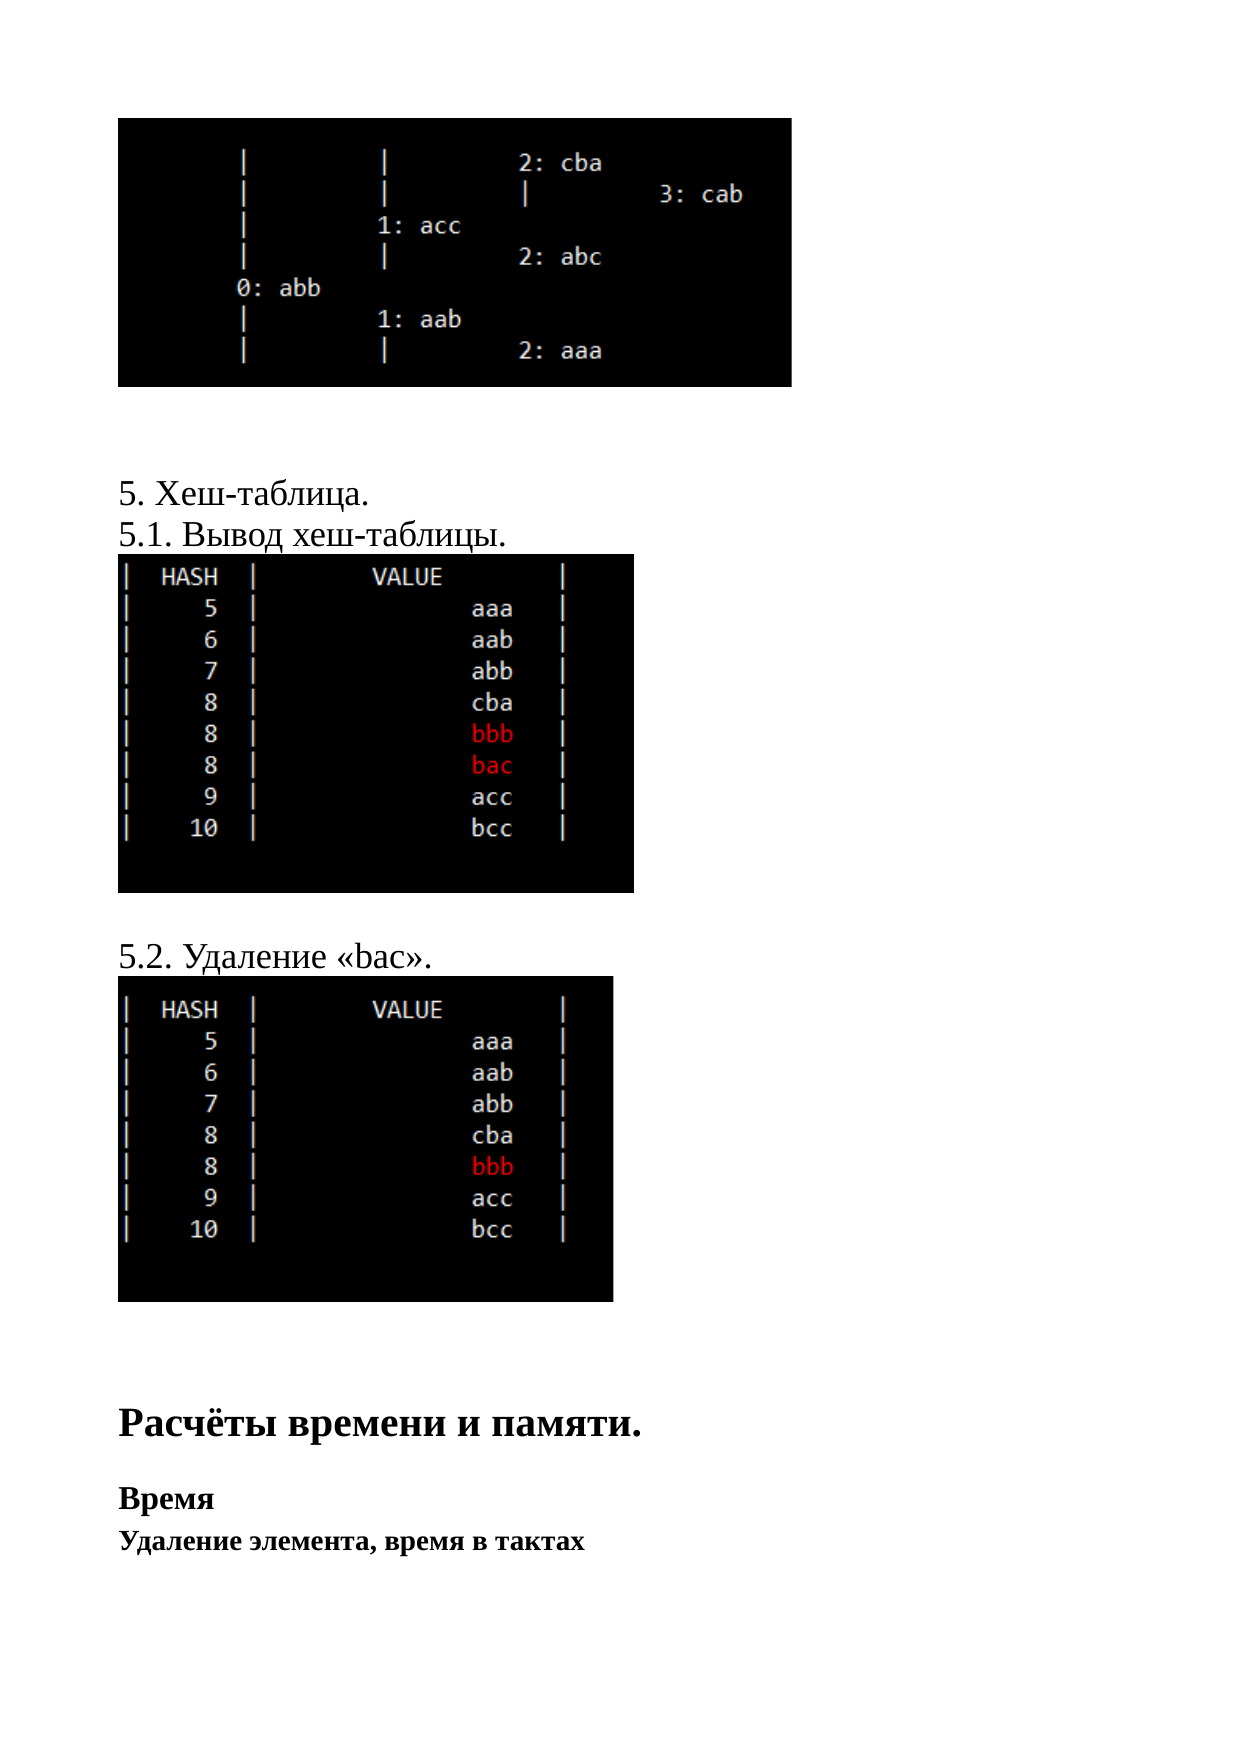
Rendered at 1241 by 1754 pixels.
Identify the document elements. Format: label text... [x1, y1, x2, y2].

text Расчёты времени и памяти. [118, 1397, 1122, 1445]
text 5.2. Удаление «bac». [118, 934, 1122, 976]
text 5. Хеш-таблица. [118, 471, 1122, 513]
text 5.1. Вывод хеш-таблицы. [118, 513, 1122, 555]
text Время [118, 1479, 1122, 1517]
text Удаление элемента, время в тактах [118, 1523, 1122, 1556]
